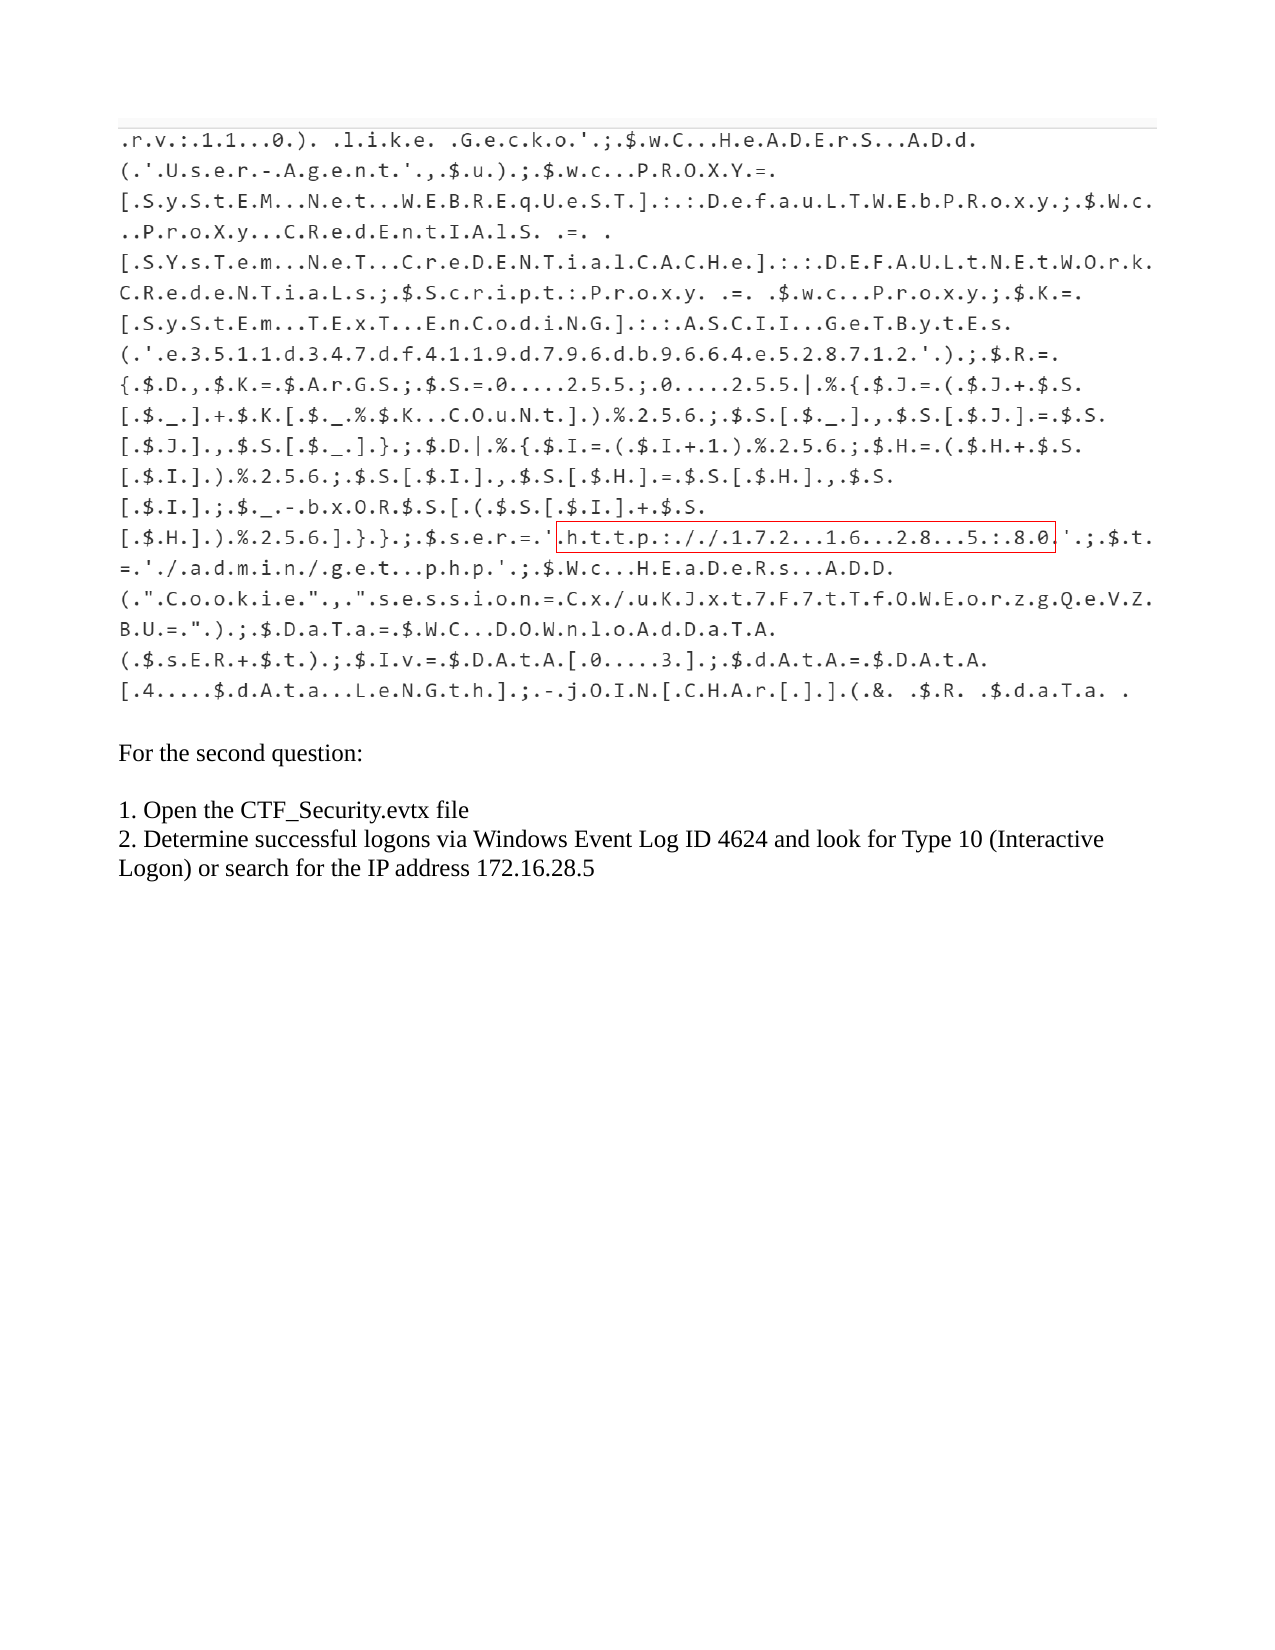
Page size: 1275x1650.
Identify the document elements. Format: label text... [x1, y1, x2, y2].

text 2. Determine successful logons via Windows Event Log ID 4624 and look for Type 10 (Interactive Logon) or search for the IP address 172.16.28.5 [118, 824, 1157, 881]
text For the second question: [118, 738, 1157, 766]
picture [118, 118, 1157, 709]
text 1. Open the CTF_Security.evtx file [118, 795, 1157, 824]
